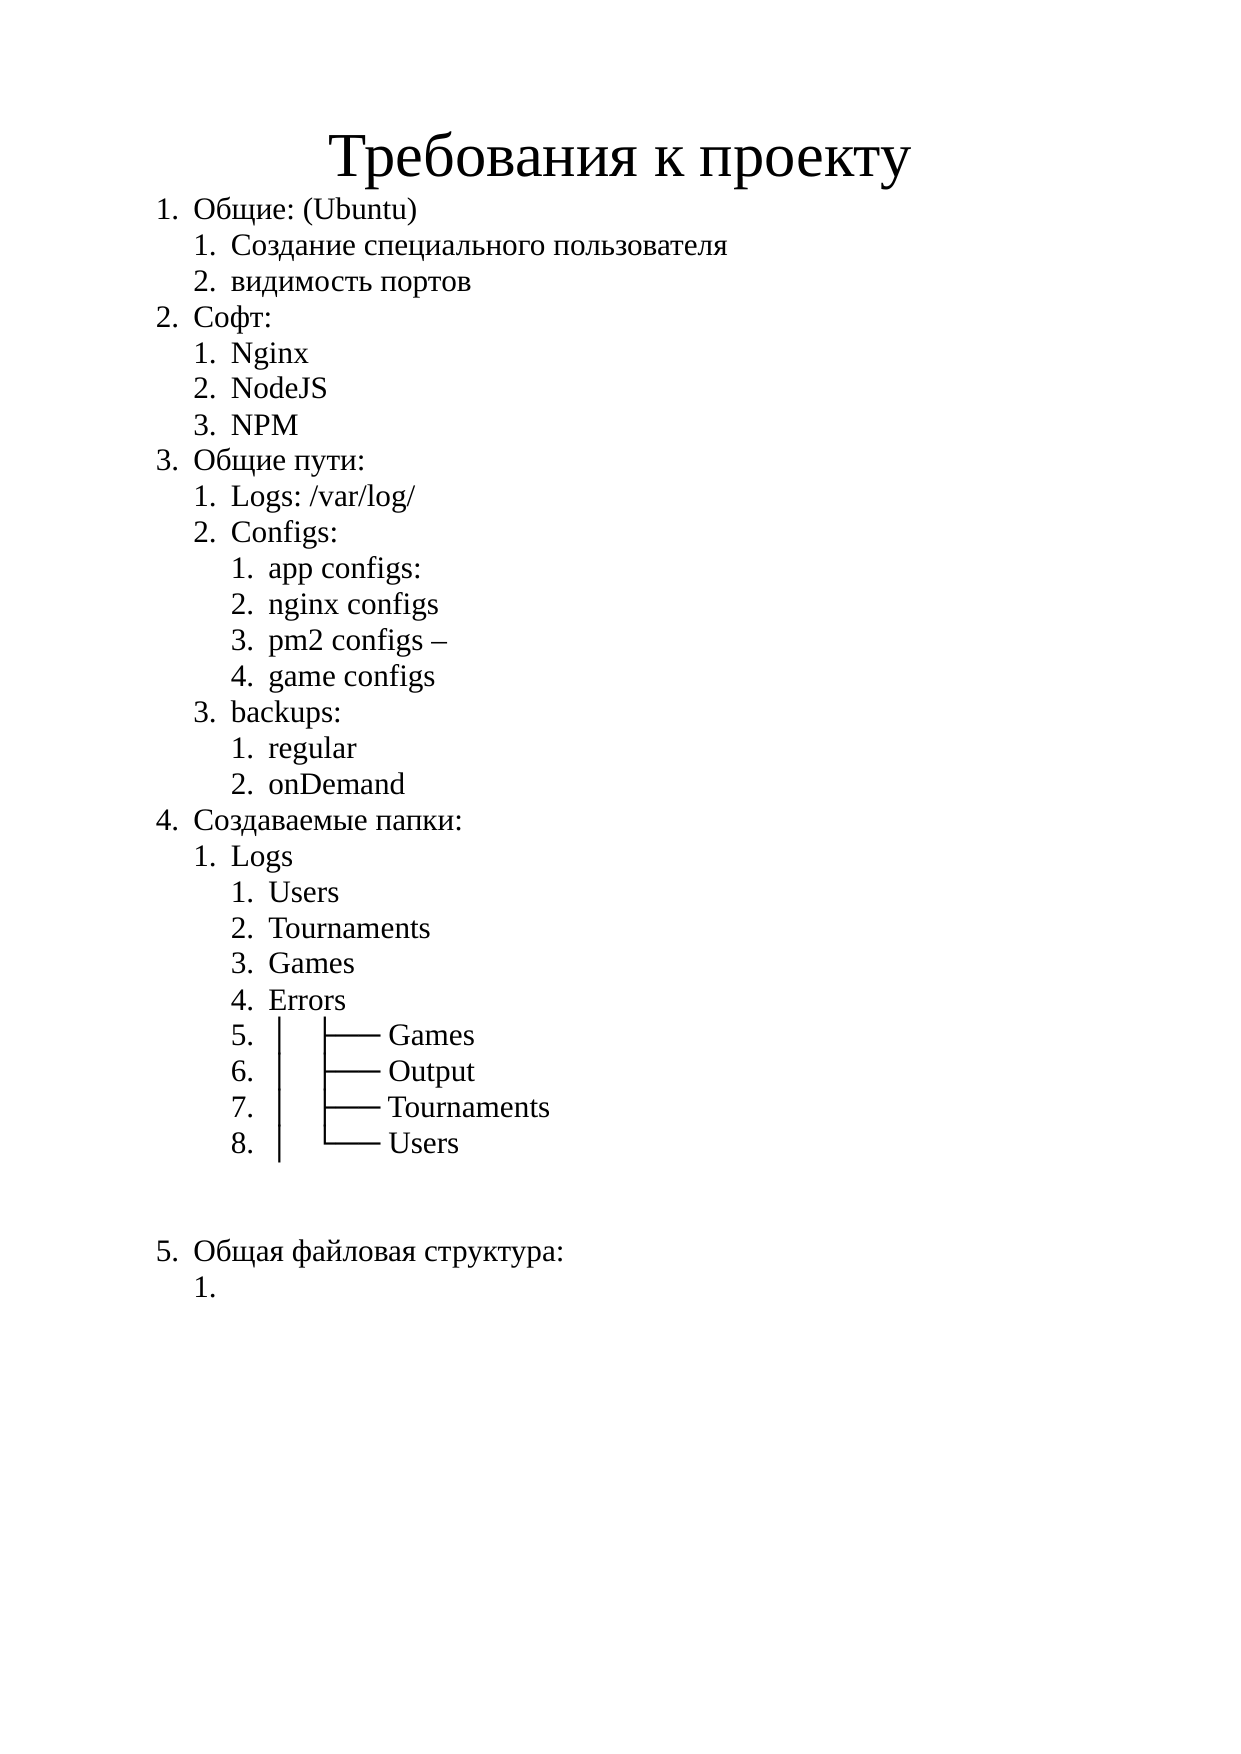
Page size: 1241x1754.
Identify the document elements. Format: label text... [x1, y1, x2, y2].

list │ └── Users [231, 1124, 278, 1160]
list видимость портов [193, 262, 1122, 298]
list onDemand [231, 765, 1122, 801]
list app configs: [231, 549, 1122, 585]
list Logs: /var/log/ [193, 478, 1122, 513]
list Users [231, 873, 1122, 909]
list Tournaments [231, 909, 1122, 945]
list │ ├── Tournaments [325, 1088, 1122, 1124]
list Nginx [193, 334, 1122, 370]
list │ ├── Output [231, 1053, 278, 1088]
list │ ├── Games [325, 1017, 1122, 1053]
list │ ├── Output [325, 1053, 1122, 1088]
text Требования к проекту [118, 118, 1122, 190]
list Создание специального пользователя [193, 226, 1122, 262]
list pm2 configs – [231, 621, 1122, 657]
list Errors [231, 981, 1122, 1017]
list │ ├── Games [231, 1017, 278, 1053]
list │ ├── Output [280, 1053, 323, 1088]
list │ ├── Tournaments [280, 1088, 323, 1124]
list nginx configs [231, 585, 1122, 621]
list Logs [193, 837, 1122, 873]
list Общие пути: [156, 442, 1122, 478]
list Configs: [193, 513, 1122, 549]
list │ ├── Games [280, 1017, 323, 1053]
list │ └── Users [280, 1124, 1122, 1160]
list NodeJS [193, 370, 1122, 406]
list regular [231, 729, 1122, 765]
list Создаваемые папки: [156, 801, 1122, 837]
list game configs [231, 657, 1122, 693]
list │ ├── Tournaments [231, 1088, 278, 1124]
list NPM [193, 406, 1122, 442]
list Софт: [156, 298, 1122, 334]
list Общая файловая структура: [156, 1232, 1122, 1268]
list Общие: (Ubuntu) [156, 190, 1122, 226]
list Games [231, 945, 1122, 981]
list backups: [193, 693, 1122, 729]
